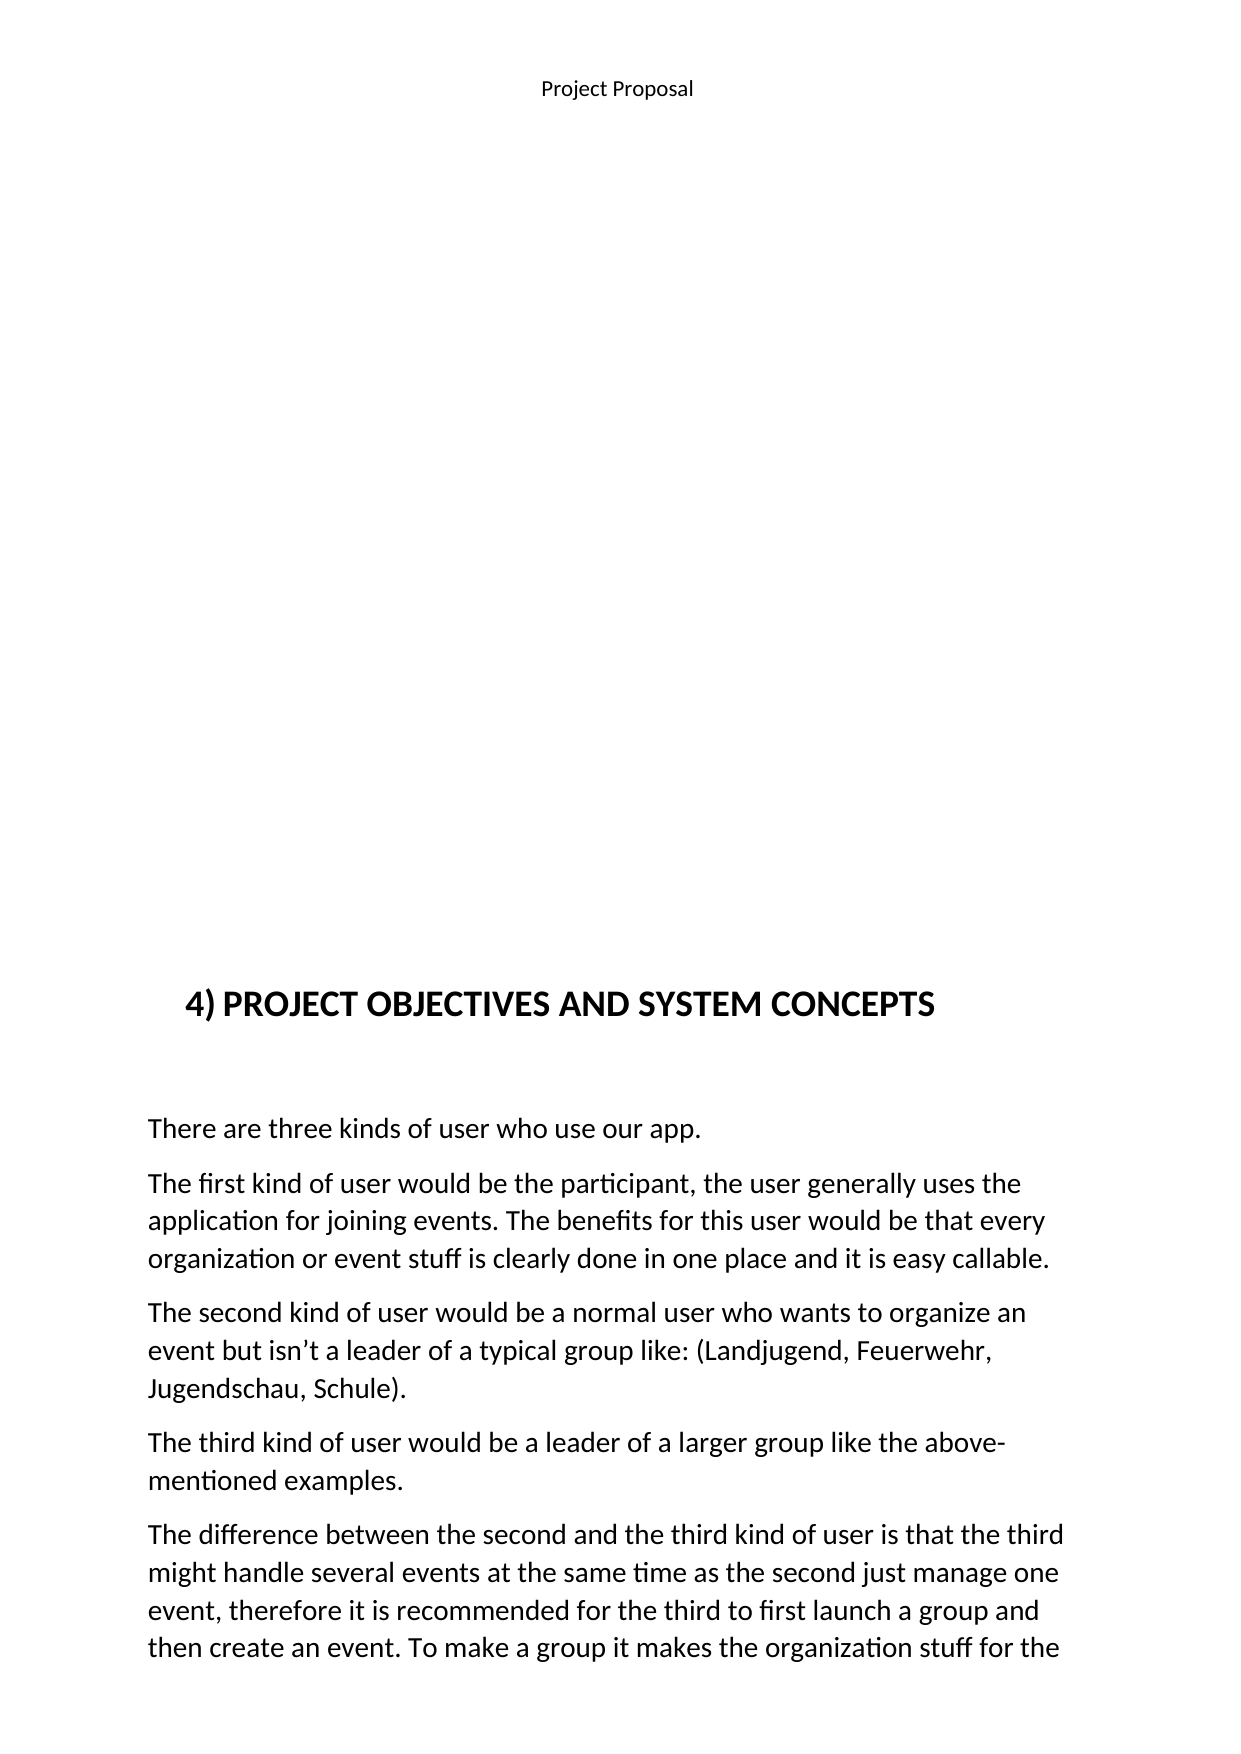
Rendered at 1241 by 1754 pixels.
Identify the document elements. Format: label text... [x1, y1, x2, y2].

text The third kind of user would be a leader of a larger group like the above-mentioned examples. [148, 1424, 1093, 1498]
list PROJECT OBJECTIVES AND SYSTEM CONCEPTS [185, 980, 1093, 1026]
text The second kind of user would be a normal user who wants to organize an event but isn’t a leader of a typical group like: (Landjugend, Feuerwehr, Jugendschau, Schule). [148, 1294, 1093, 1406]
text There are three kinds of user who use our app. [148, 1110, 1093, 1146]
text The first kind of user would be the participant, the user generally uses the application for joining events. The benefits for this user would be that every organization or event stuff is clearly done in one place and it is easy callable. [148, 1165, 1093, 1276]
text The difference between the second and the third kind of user is that the third might handle several events at the same time as the second just manage one event, therefore it is recommended for the third to first launch a group and then create an event. To make a group it makes the organization stuff for the [148, 1516, 1093, 1665]
